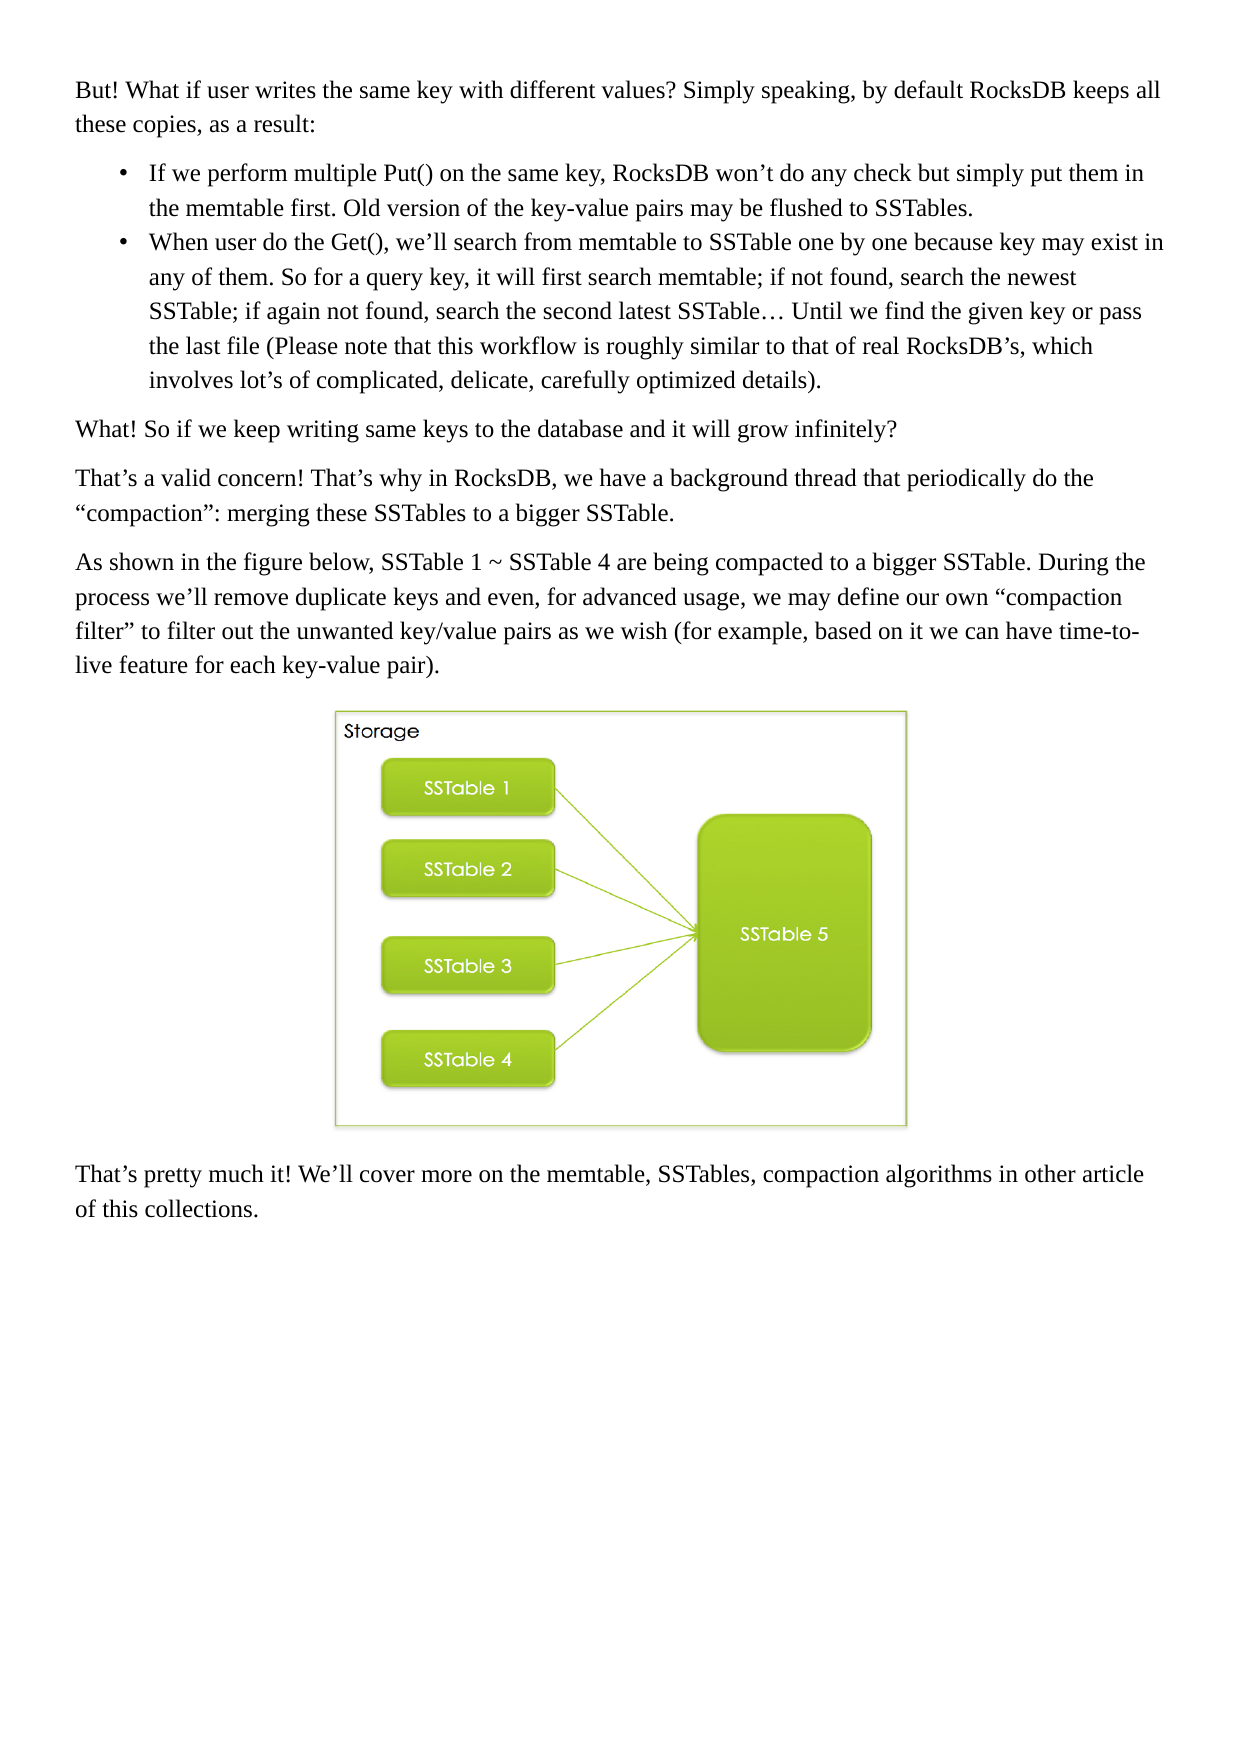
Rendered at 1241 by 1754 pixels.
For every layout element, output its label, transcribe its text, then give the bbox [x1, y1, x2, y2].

text But! What if user writes the same key with different values? Simply speaking, by default RocksDB keeps all these copies, as a result: [75, 75, 1165, 138]
text As shown in the figure below, SSTable 1 ~ SSTable 4 are being compacted to a bigger SSTable. During the process we’ll remove duplicate keys and even, for advanced usage, we may define our own “compaction filter” to filter out the unwanted key/value pairs as we wish (for example, based on it we can have time-to-live feature for each key-value pair). [75, 547, 1165, 679]
text That’s a valid concern! That’s why in RocksDB, we have a background thread that periodically do the “compaction”: merging these SSTables to a bigger SSTable. [75, 463, 1165, 527]
list If we perform multiple Put() on the same key, RocksDB won’t do any check but simply put them in the memtable first. Old version of the key-value pairs may be flushed to SSTables. [119, 158, 1165, 222]
picture [320, 699, 920, 1139]
list When user do the Get(), we’ll search from memtable to SSTable one by one because key may exist in any of them. So for a query key, it will first search memtable; if not found, search the newest SSTable; if again not found, search the second latest SSTable… Until we find the given key or pass the last file (Please note that this workflow is roughly similar to that of real RocksDB’s, which involves lot’s of complicated, delicate, carefully optimized details). [119, 227, 1165, 394]
text What! So if we keep writing same keys to the database and it will grow infinitely? [75, 414, 1165, 443]
text That’s pretty much it! We’ll cover more on the memtable, SSTables, compaction algorithms in other article of this collections. [75, 1159, 1165, 1223]
